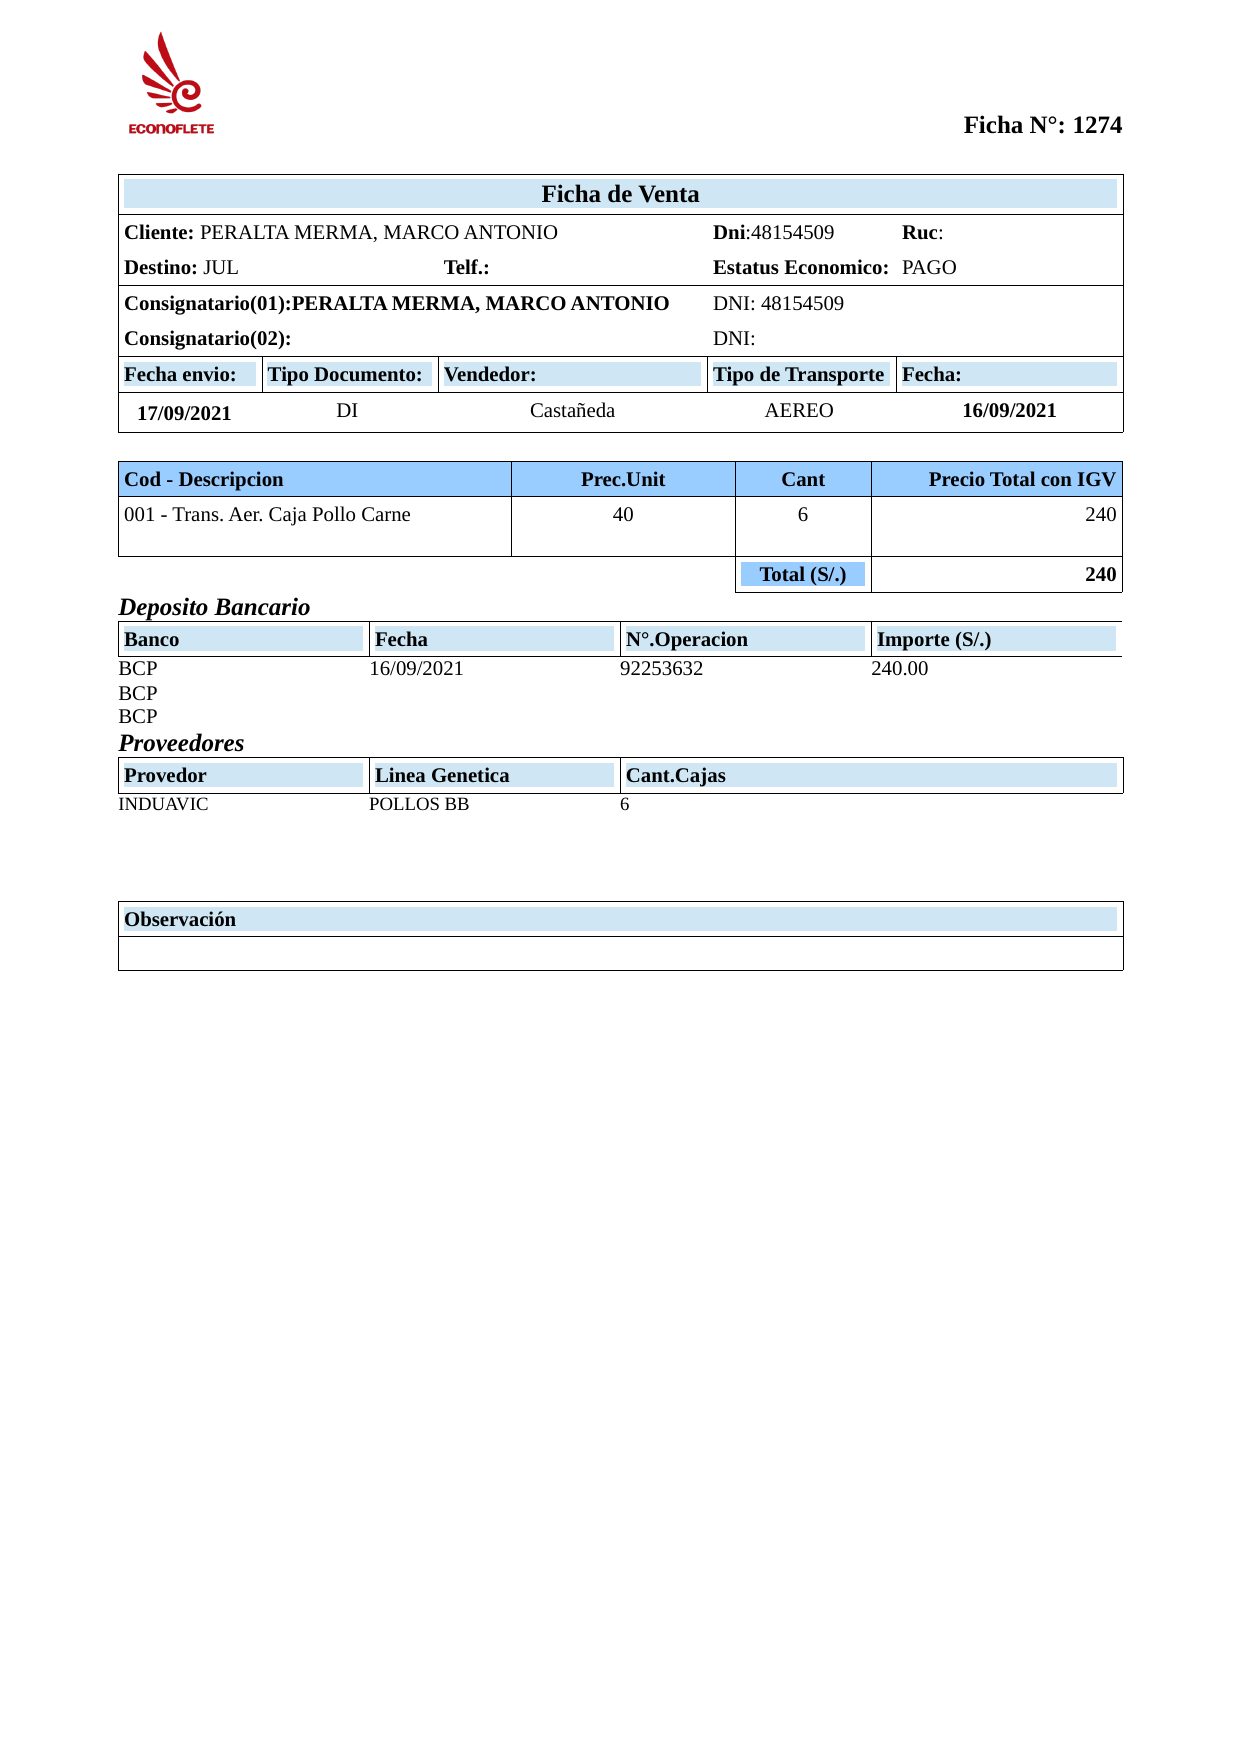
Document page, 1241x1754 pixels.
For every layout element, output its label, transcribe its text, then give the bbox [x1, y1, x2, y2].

table_header Linea Genetica [370, 758, 620, 793]
table_cell Ruc: [896, 215, 1123, 249]
table_cell Vendedor: [439, 357, 707, 392]
table_cell DNI: [707, 321, 1123, 356]
table_cell [369, 879, 620, 901]
table_header Fecha [370, 622, 620, 656]
table_cell Castañeda [438, 393, 707, 432]
table_header Precio Total con IGV [872, 462, 1122, 496]
table_cell [620, 836, 1123, 858]
table_cell [620, 815, 1123, 836]
table_cell [118, 858, 369, 879]
table_cell Telf.: [438, 249, 707, 285]
table_cell Destino: JUL [119, 249, 438, 285]
table_cell AEREO [707, 393, 896, 432]
table_cell Consignatario(01):PERALTA MERMA, MARCO ANTONIO [119, 286, 707, 321]
table_cell 6 [620, 794, 1123, 814]
table_cell PAGO [896, 249, 1123, 285]
table_header Cant.Cajas [621, 758, 1123, 793]
table_cell [119, 937, 1123, 969]
table_header Observación [119, 902, 1123, 936]
table_cell Fecha envio: [119, 357, 262, 392]
table_cell [118, 557, 511, 592]
table_cell [369, 858, 620, 879]
table_cell DNI: 48154509 [707, 286, 1123, 321]
table_cell [369, 836, 620, 858]
table_cell BCP [118, 705, 369, 728]
table_cell [620, 879, 1123, 901]
table_cell [369, 815, 620, 836]
table_cell 92253632 [620, 657, 871, 680]
table_cell [620, 705, 871, 728]
table_cell Estatus Economico: [707, 249, 896, 285]
table_cell Consignatario(02): [119, 321, 707, 356]
table_cell [369, 680, 620, 704]
table_cell [118, 836, 369, 858]
table_cell BCP [118, 680, 369, 704]
table_cell DI [262, 393, 438, 432]
table_header Provedor [119, 758, 369, 793]
table_header N°.Operacion [621, 622, 871, 656]
table_cell 001 - Trans. Aer. Caja Pollo Carne [119, 497, 511, 556]
table_cell [369, 705, 620, 728]
table_cell 240 [872, 497, 1122, 556]
table_header Cod - Descripcion [119, 462, 511, 496]
table_header Prec.Unit [512, 462, 735, 496]
table_cell 16/09/2021 [896, 393, 1123, 432]
table_cell 240 [872, 557, 1122, 592]
table_cell Total (S/.) [736, 557, 871, 592]
table_cell 40 [512, 497, 735, 556]
text Deposito Bancario [118, 592, 1122, 621]
table_cell POLLOS BB [369, 794, 620, 814]
table_cell [620, 680, 871, 704]
table_cell [871, 705, 1122, 728]
table_cell Fecha: [897, 357, 1123, 392]
table_header Cant [736, 462, 871, 496]
table_cell [620, 858, 1123, 879]
table_cell [118, 879, 369, 901]
table_header Ficha de Venta [119, 175, 1123, 214]
table_cell INDUAVIC [118, 794, 369, 814]
table_cell [118, 815, 369, 836]
table_cell BCP [118, 657, 369, 680]
table_cell Tipo de Transporte [708, 357, 896, 392]
table_cell 17/09/2021 [119, 393, 262, 432]
table_header Banco [119, 622, 369, 656]
picture [118, 31, 225, 134]
text Proveedores [118, 728, 1122, 757]
table_header Importe (S/.) [872, 622, 1122, 656]
table_cell Dni:48154509 [707, 215, 896, 249]
table_cell 6 [736, 497, 871, 556]
table_cell 16/09/2021 [369, 657, 620, 680]
table_cell [871, 680, 1122, 704]
table_cell Cliente: PERALTA MERMA, MARCO ANTONIO [119, 215, 707, 249]
table_cell [511, 557, 735, 592]
table_cell 240.00 [871, 657, 1122, 680]
table_cell Tipo Documento: [263, 357, 438, 392]
